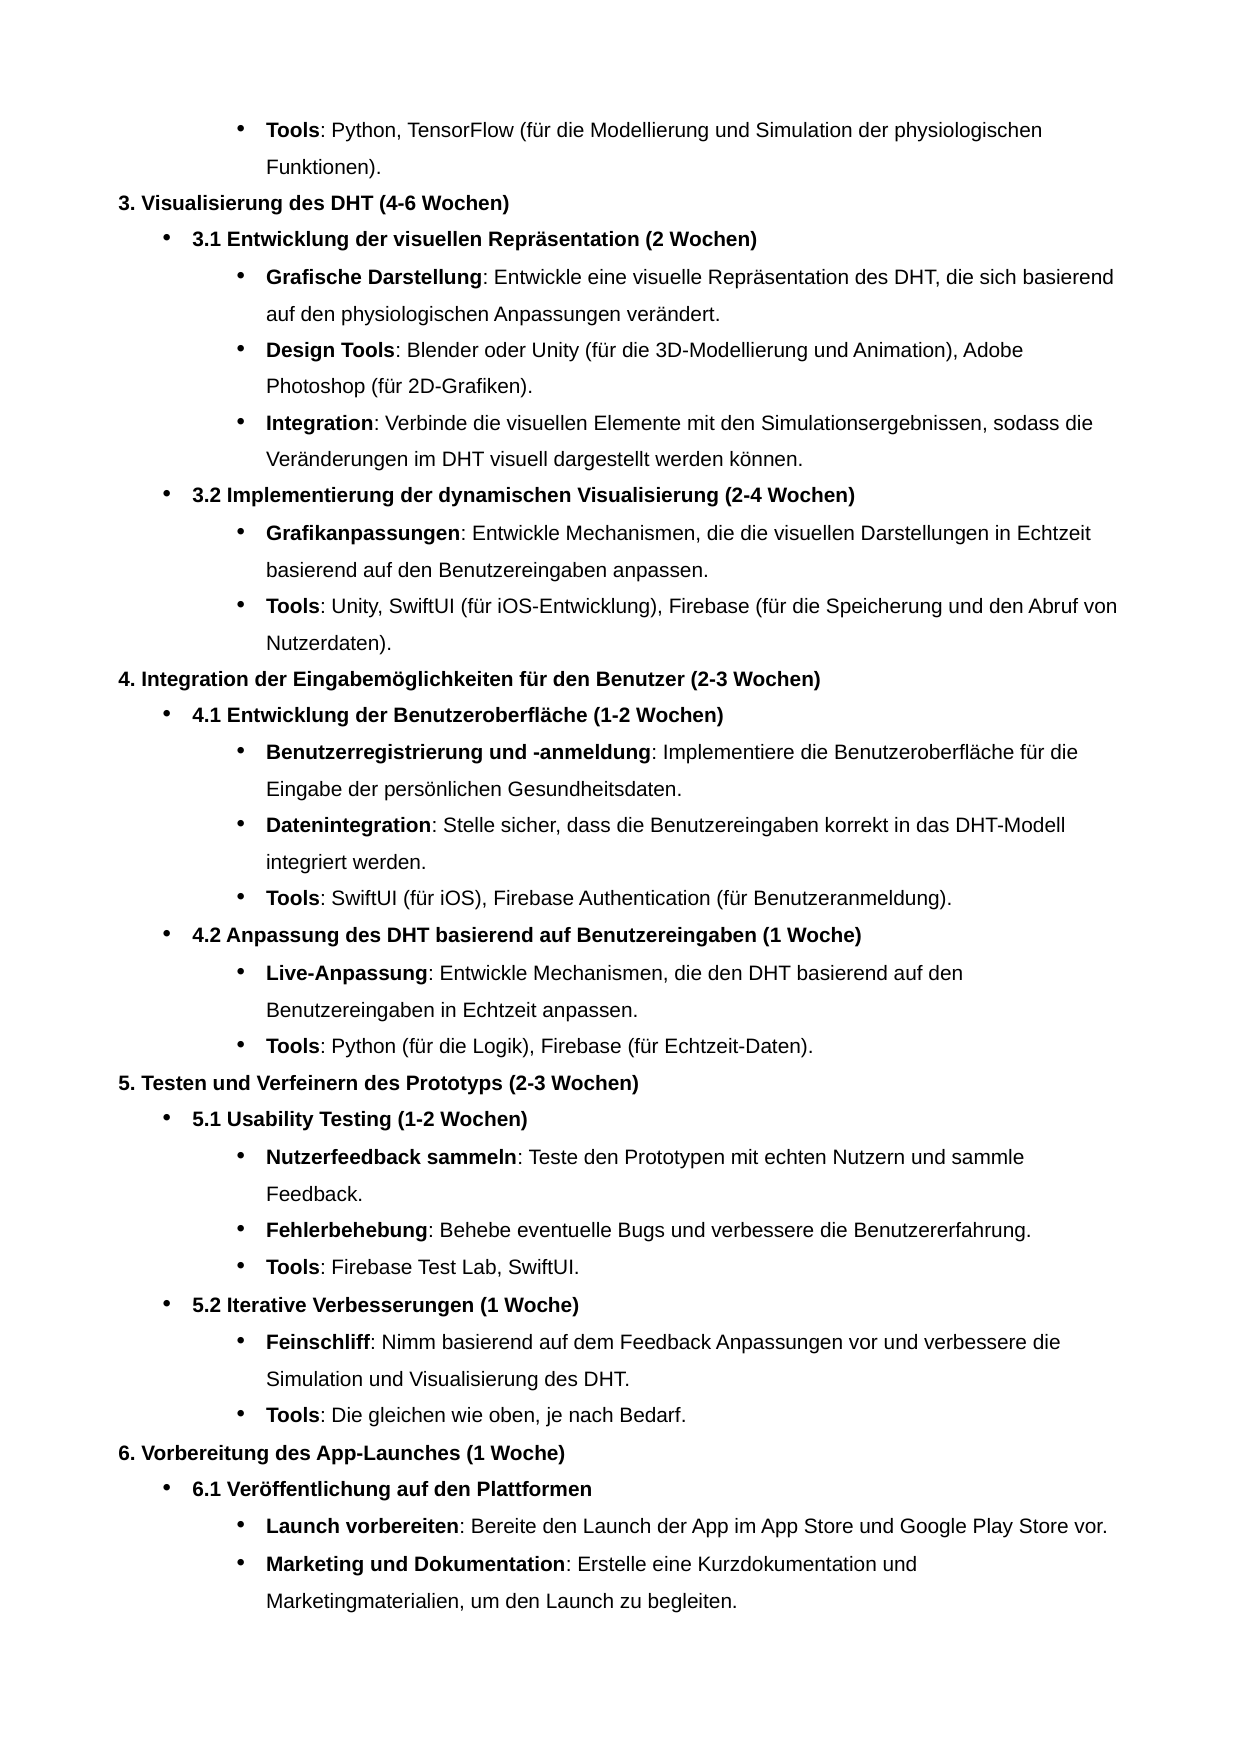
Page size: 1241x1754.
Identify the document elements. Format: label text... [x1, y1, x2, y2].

list Datenintegration: Stelle sicher, dass die Benutzereingaben korrekt in das DHT-Modell integriert werden. [236, 813, 1122, 874]
list 5.1 Usability Testing (1-2 Wochen) [162, 1107, 1122, 1132]
list Tools: SwiftUI (für iOS), Firebase Authentication (für Benutzeranmeldung). [236, 886, 1122, 911]
list Nutzerfeedback sammeln: Teste den Prototypen mit echten Nutzern und sammle Feedback. [236, 1145, 1122, 1206]
list Tools: Firebase Test Lab, SwiftUI. [236, 1255, 1122, 1280]
list Launch vorbereiten: Bereite den Launch der App im App Store und Google Play Store vor. [236, 1514, 1122, 1539]
list Benutzerregistrierung und -anmeldung: Implementiere die Benutzeroberfläche für die Eingabe der persönlichen Gesundheitsdaten. [236, 740, 1122, 801]
list Tools: Python (für die Logik), Firebase (für Echtzeit-Daten). [236, 1034, 1122, 1059]
list Feinschliff: Nimm basierend auf dem Feedback Anpassungen vor und verbessere die Simulation und Visualisierung des DHT. [236, 1330, 1122, 1391]
list 4.2 Anpassung des DHT basierend auf Benutzereingaben (1 Woche) [162, 923, 1122, 948]
list Tools: Die gleichen wie oben, je nach Bedarf. [236, 1403, 1122, 1428]
list 6.1 Veröffentlichung auf den Plattformen [162, 1476, 1122, 1501]
subtitle 4. Integration der Eingabemöglichkeiten für den Benutzer (2-3 Wochen) [118, 667, 1122, 691]
list 3.1 Entwicklung der visuellen Repräsentation (2 Wochen) [162, 227, 1122, 252]
subtitle 5. Testen und Verfeinern des Prototyps (2-3 Wochen) [118, 1071, 1122, 1095]
subtitle 6. Vorbereitung des App-Launches (1 Woche) [118, 1441, 1122, 1464]
list 3.2 Implementierung der dynamischen Visualisierung (2-4 Wochen) [162, 483, 1122, 508]
list Grafikanpassungen: Entwickle Mechanismen, die die visuellen Darstellungen in Echtzeit basierend auf den Benutzereingaben anpassen. [236, 521, 1122, 582]
list 5.2 Iterative Verbesserungen (1 Woche) [162, 1293, 1122, 1318]
list Live-Anpassung: Entwickle Mechanismen, die den DHT basierend auf den Benutzereingaben in Echtzeit anpassen. [236, 961, 1122, 1022]
list Fehlerbehebung: Behebe eventuelle Bugs und verbessere die Benutzererfahrung. [236, 1218, 1122, 1243]
list Grafische Darstellung: Entwickle eine visuelle Repräsentation des DHT, die sich basierend auf den physiologischen Anpassungen verändert. [236, 264, 1122, 325]
list 4.1 Entwicklung der Benutzeroberfläche (1-2 Wochen) [162, 702, 1122, 727]
list Marketing und Dokumentation: Erstelle eine Kurzdokumentation und Marketingmaterialien, um den Launch zu begleiten. [236, 1551, 1122, 1612]
list Tools: Python, TensorFlow (für die Modellierung und Simulation der physiologischen Funktionen). [236, 118, 1122, 179]
subtitle 3. Visualisierung des DHT (4-6 Wochen) [118, 191, 1122, 215]
list Design Tools: Blender oder Unity (für die 3D-Modellierung und Animation), Adobe Photoshop (für 2D-Grafiken). [236, 337, 1122, 398]
list Integration: Verbinde die visuellen Elemente mit den Simulationsergebnissen, sodass die Veränderungen im DHT visuell dargestellt werden können. [236, 410, 1122, 471]
list Tools: Unity, SwiftUI (für iOS-Entwicklung), Firebase (für die Speicherung und den Abruf von Nutzerdaten). [236, 594, 1122, 654]
